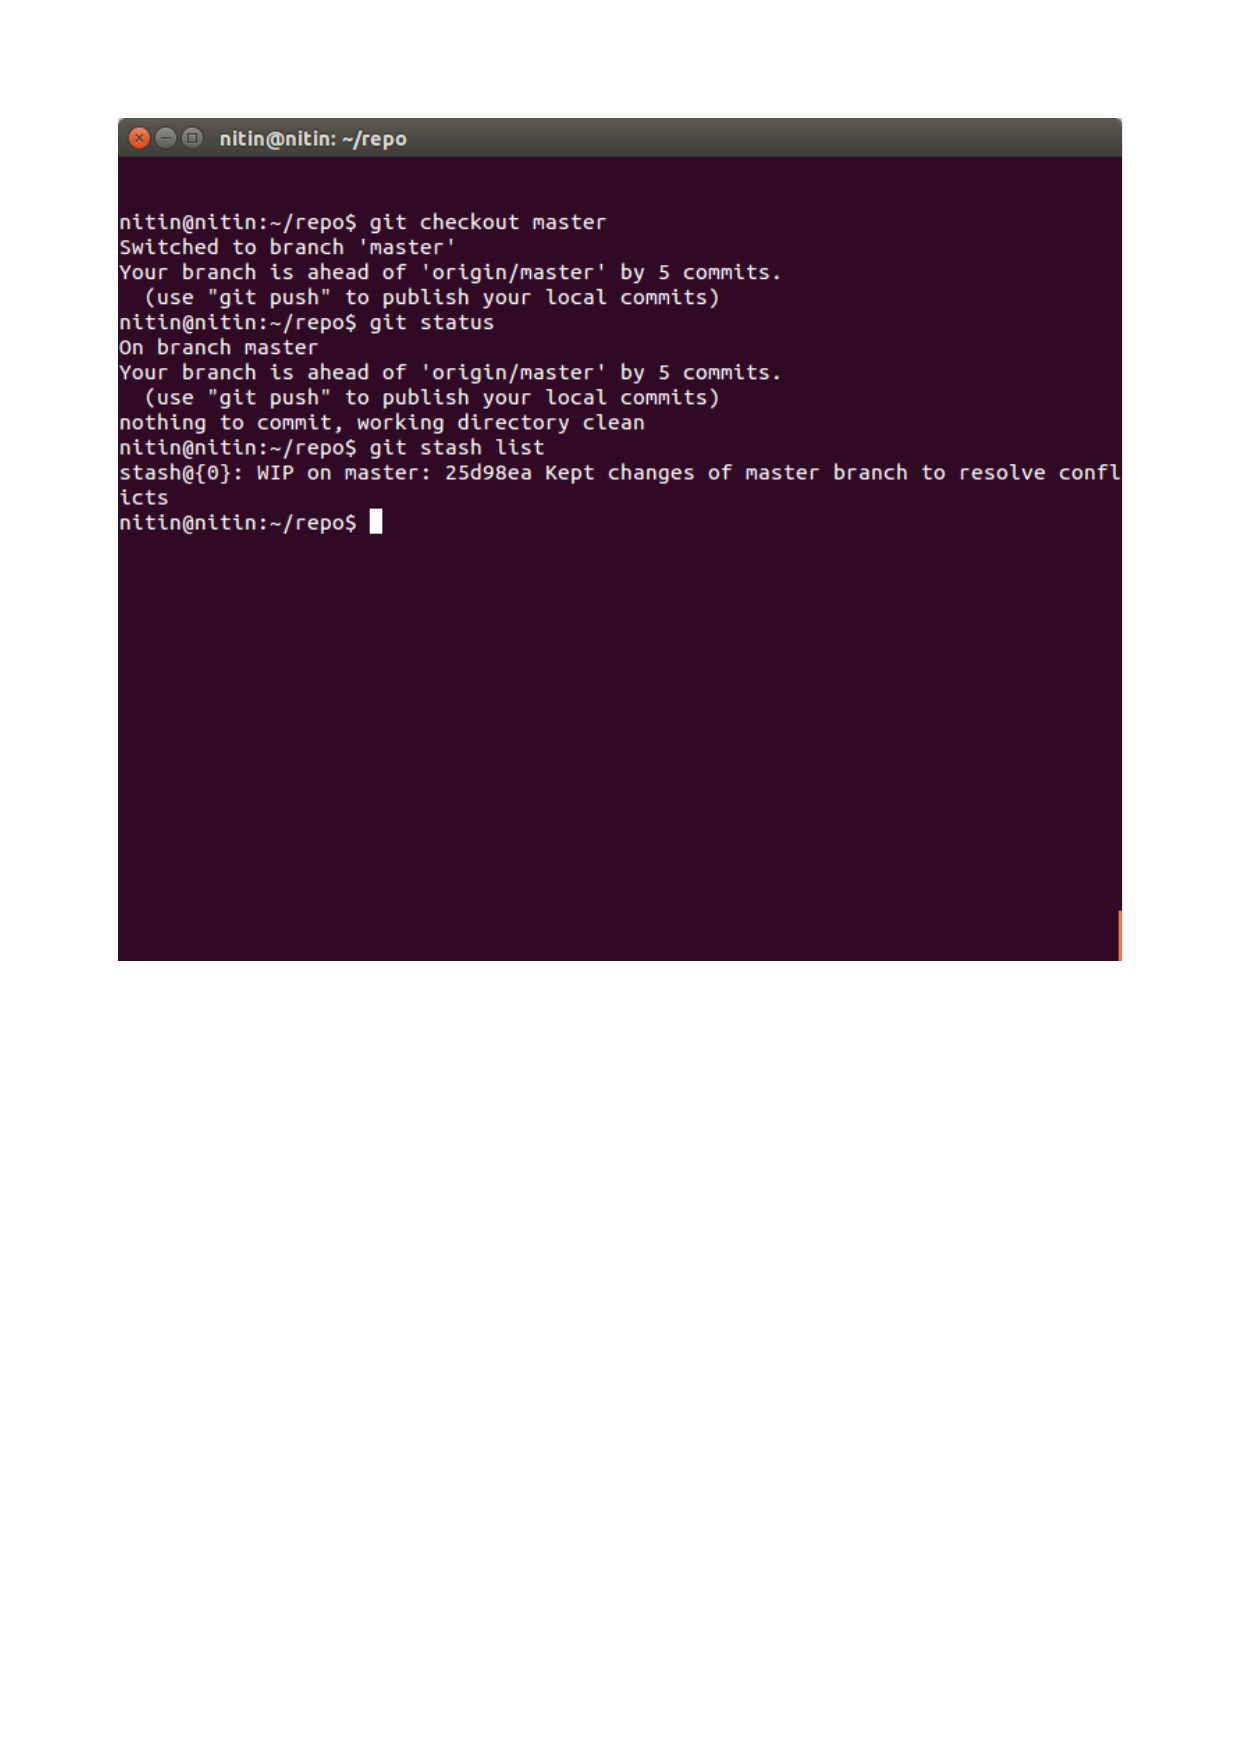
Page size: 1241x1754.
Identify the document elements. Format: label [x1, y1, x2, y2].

picture [118, 118, 1123, 961]
